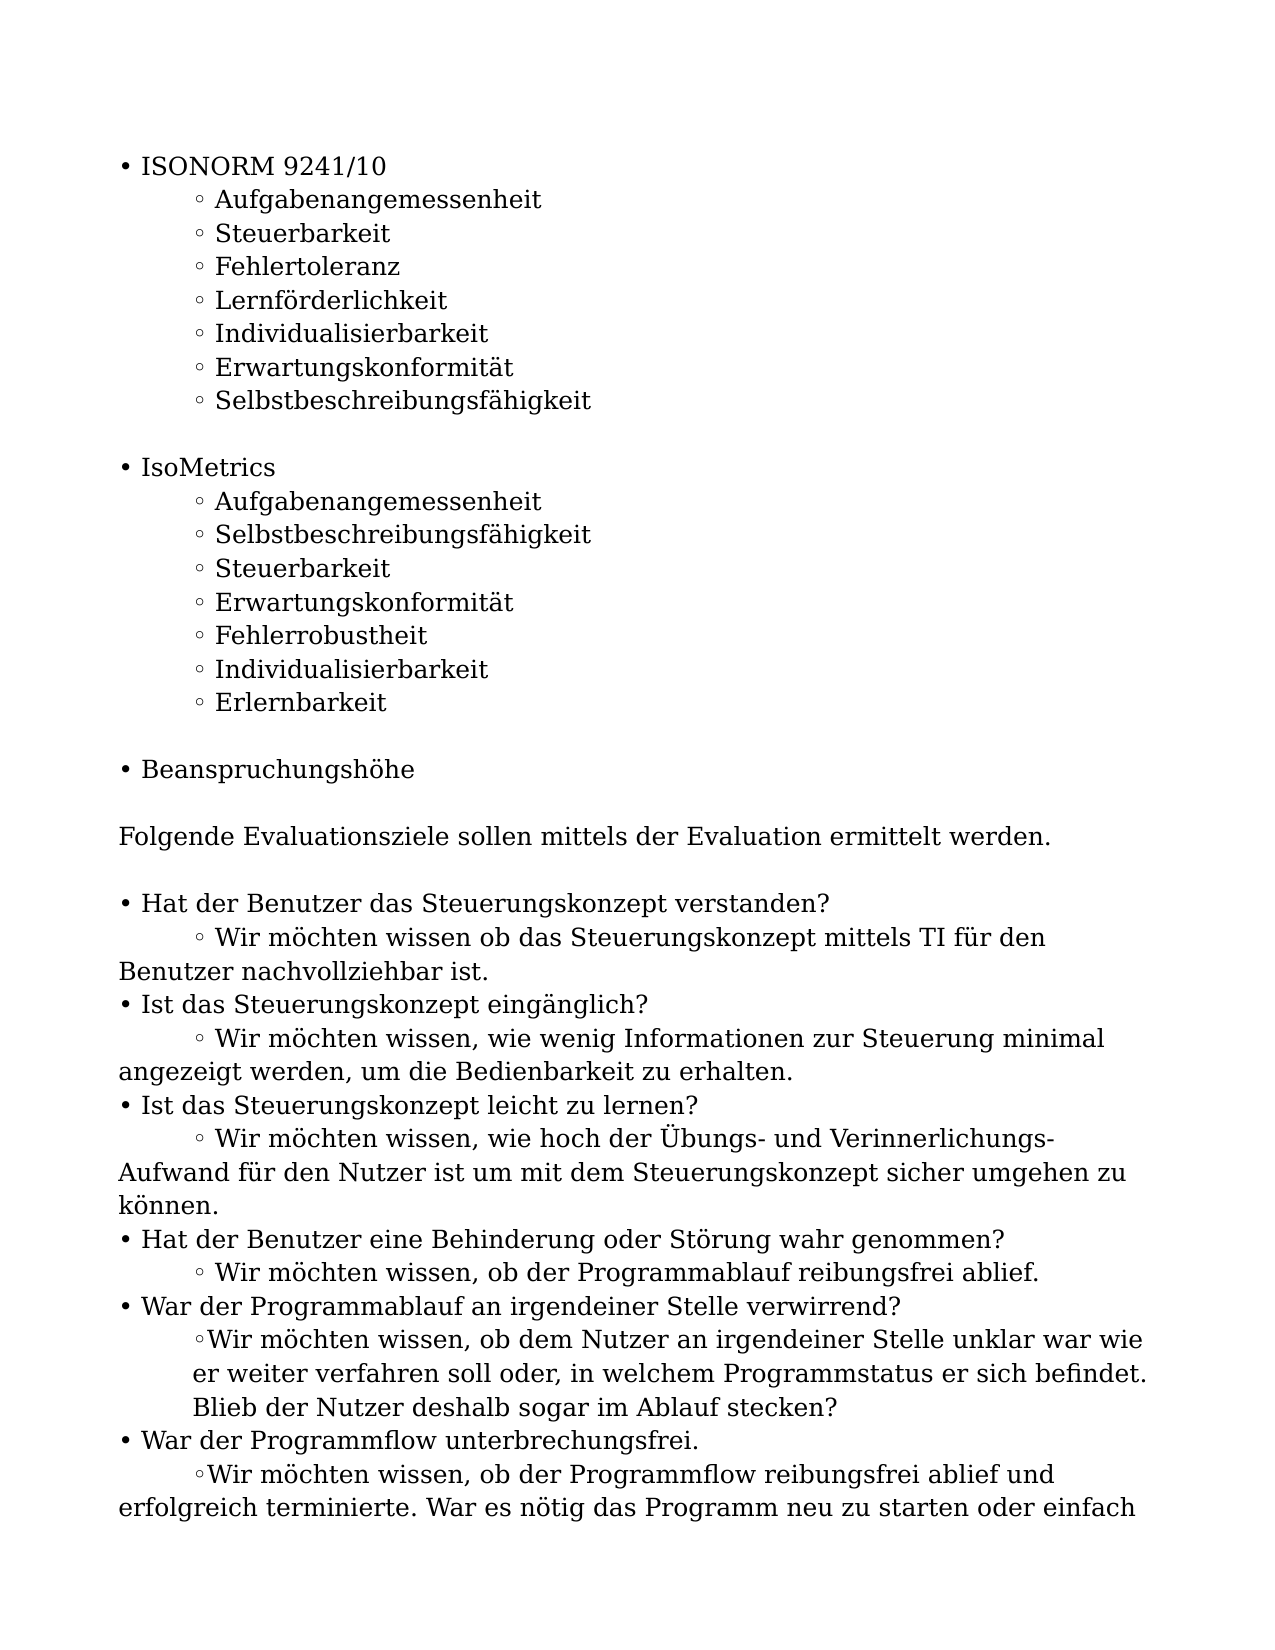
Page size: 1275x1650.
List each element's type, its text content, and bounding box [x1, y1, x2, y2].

text • ISONORM 9241/10 ◦ Aufgabenangemessenheit ◦ Steuerbarkeit ◦ Fehlertoleranz ◦ Lernförderlichkeit ◦ Individualisierbarkeit ◦ Erwartungskonformität ◦ Selbstbeschreibungsfähigkeit • IsoMetrics ◦ Aufgabenangemessenheit ◦ Selbstbeschreibungsfähigkeit ◦ Steuerbarkeit ◦ Erwartungskonformität ◦ Fehlerrobustheit ◦ Individualisierbarkeit ◦ Erlernbarkeit • Beanspruchungshöhe Folgende Evaluationsziele sollen mittels der Evaluation ermittelt werden. • Hat der Benutzer das Steuerungskonzept verstanden? ◦ Wir möchten wissen ob das Steuerungskonzept mittels TI für den Benutzer nachvollziehbar ist. • Ist das Steuerungskonzept eingänglich? ◦ Wir möchten wissen, wie wenig Informationen zur Steuerung minimal angezeigt werden, um die Bedienbarkeit zu erhalten. • Ist das Steuerungskonzept leicht zu lernen? ◦ Wir möchten wissen, wie hoch der Übungs- und Verinnerlichungs-Aufwand für den Nutzer ist um mit dem Steuerungskonzept sicher umgehen zu können. • Hat der Benutzer eine Behinderung oder Störung wahr genommen? ◦ Wir möchten wissen, ob der Programmablauf reibungsfrei ablief. • War der Programmablauf an irgendeiner Stelle verwirrend? ◦Wir möchten wissen, ob dem Nutzer an irgendeiner Stelle unklar war wie er weiter verfahren soll oder, in welchem Programmstatus er sich befindet. Blieb der Nutzer deshalb sogar im Ablauf stecken? • War der Programmflow unterbrechungsfrei. ◦Wir möchten wissen, ob der Programmflow reibungsfrei ablief und erfolgreich terminierte. War es nötig das Programm neu zu starten oder einfach [118, 118, 1157, 1522]
